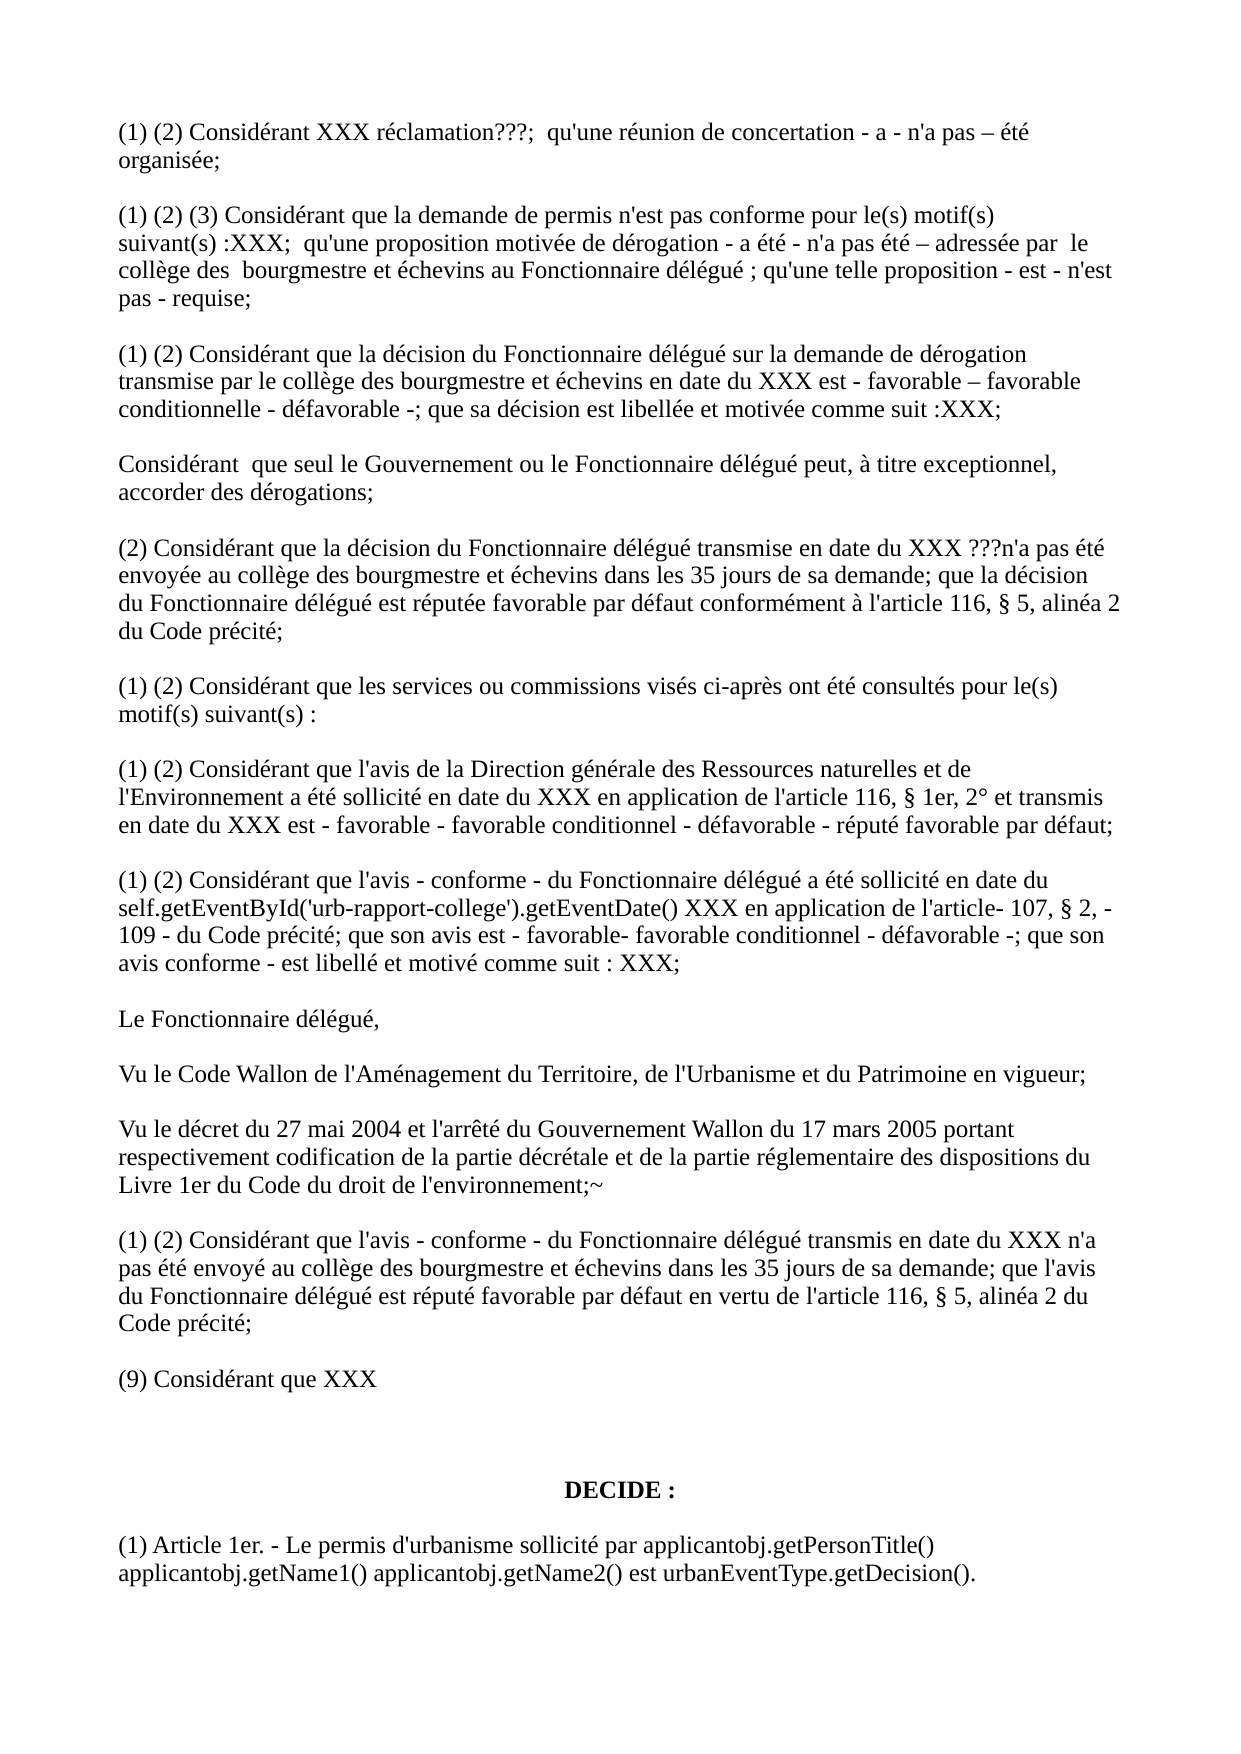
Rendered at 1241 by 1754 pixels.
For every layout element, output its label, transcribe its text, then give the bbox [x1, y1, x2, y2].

text (1) (2) Considérant que l'avis de la Direction générale des Ressources naturelles et de l'Environnement a été sollicité en date du XXX en application de l'article 116, § 1er, 2° et transmis en date du XXX est - favorable - favorable conditionnel - défavorable - réputé favorable par défaut; [118, 755, 1122, 838]
text Considérant que seul le Gouvernement ou le Fonctionnaire délégué peut, à titre exceptionnel, accorder des dérogations; [118, 451, 1122, 506]
text Vu le décret du 27 mai 2004 et l'arrêté du Gouvernement Wallon du 17 mars 2005 portant respectivement codification de la partie décrétale et de la partie réglementaire des dispositions du Livre 1er du Code du droit de l'environnement;~ [118, 1116, 1122, 1199]
text (9) Considérant que XXX [118, 1365, 1122, 1393]
text (2) Considérant que la décision du Fonctionnaire délégué transmise en date du XXX ???n'a pas été envoyée au collège des bourgmestre et échevins dans les 35 jours de sa demande; que la décision du Fonctionnaire délégué est réputée favorable par défaut conformément à l'article 116, § 5, alinéa 2 du Code précité; [118, 534, 1122, 644]
text (1) (2) Considérant que les services ou commissions visés ci-après ont été consultés pour le(s) motif(s) suivant(s) : [118, 672, 1122, 728]
text (1) (2) Considérant que l'avis - conforme - du Fonctionnaire délégué transmis en date du XXX n'a pas été envoyé au collège des bourgmestre et échevins dans les 35 jours de sa demande; que l'avis du Fonctionnaire délégué est réputé favorable par défaut en vertu de l'article 116, § 5, alinéa 2 du Code précité; [118, 1226, 1122, 1337]
text Le Fonctionnaire délégué, [118, 1005, 1122, 1032]
text (1) (2) Considérant que l'avis - conforme - du Fonctionnaire délégué a été sollicité en date du self.getEventById('urb-rapport-college').getEventDate() XXX en application de l'article- 107, § 2, - 109 - du Code précité; que son avis est - favorable- favorable conditionnel - défavorable -; que son avis conforme - est libellé et motivé comme suit : XXX; [118, 866, 1122, 977]
text (1) (2) Considérant que la décision du Fonctionnaire délégué sur la demande de dérogation transmise par le collège des bourgmestre et échevins en date du XXX est - favorable – favorable conditionnelle - défavorable -; que sa décision est libellée et motivée comme suit :XXX; [118, 340, 1122, 423]
text Vu le Code Wallon de l'Aménagement du Territoire, de l'Urbanisme et du Patrimoine en vigueur; [118, 1060, 1122, 1088]
text (1) Article 1er. - Le permis d'urbanisme sollicité par applicantobj.getPersonTitle() applicantobj.getName1() applicantobj.getName2() est urbanEventType.getDecision(). [118, 1531, 1122, 1587]
text (1) (2) Considérant XXX réclamation???; qu'une réunion de concertation - a - n'a pas – été organisée; [118, 118, 1122, 173]
text (1) (2) (3) Considérant que la demande de permis n'est pas conforme pour le(s) motif(s) suivant(s) :XXX; qu'une proposition motivée de dérogation - a été - n'a pas été – adressée par le collège des bourgmestre et échevins au Fonctionnaire délégué ; qu'une telle proposition - est - n'est pas - requise; [118, 201, 1122, 312]
title DECIDE : [118, 1476, 1122, 1503]
